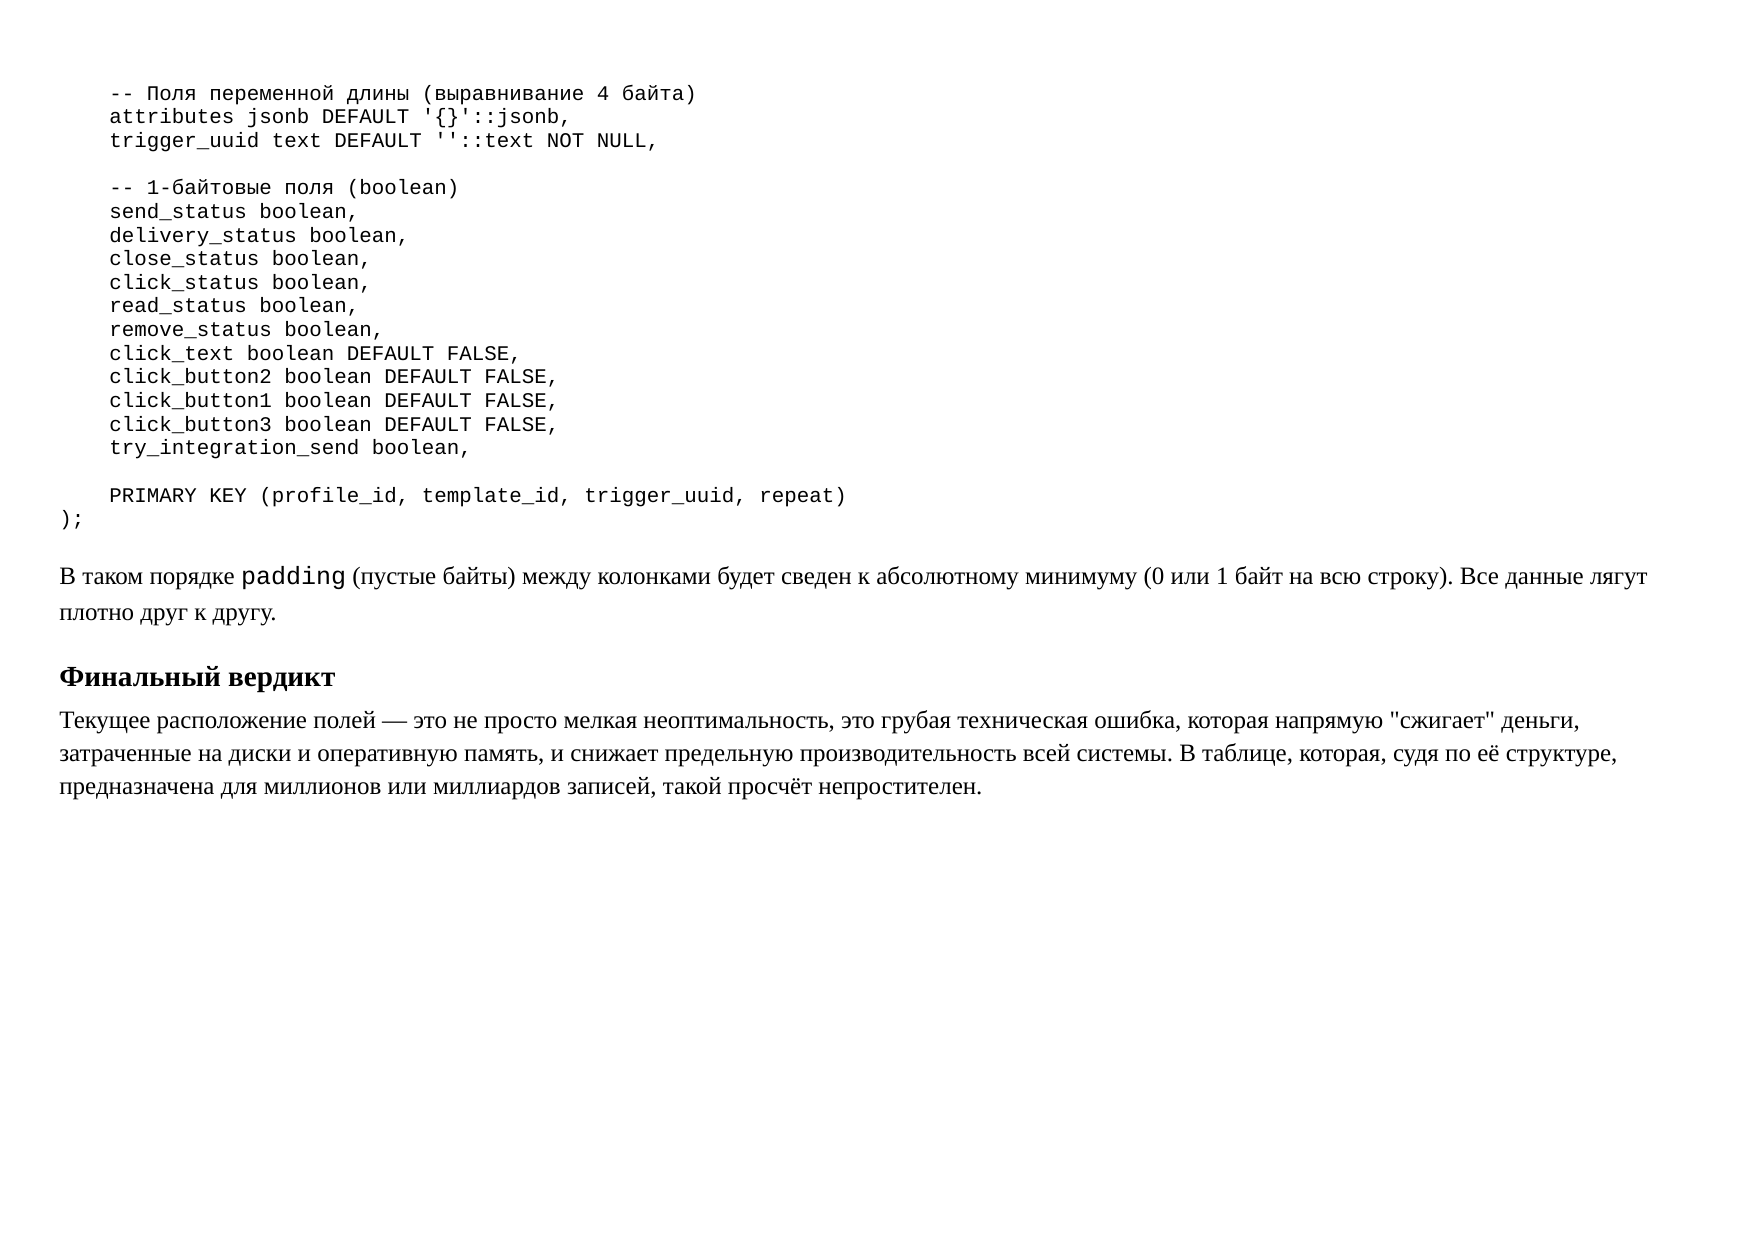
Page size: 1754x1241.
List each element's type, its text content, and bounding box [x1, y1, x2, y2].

text ); [59, 508, 1695, 532]
text Текущее расположение полей — это не просто мелкая неоптимальность, это грубая техническая ошибка, которая напрямую "сжигает" деньги, затраченные на диски и оперативную память, и снижает предельную производительность всей системы. В таблице, которая, судя по её структуре, предназначена для миллионов или миллиардов записей, такой просчёт непростителен. [59, 705, 1695, 799]
subtitle Финальный вердикт [59, 659, 1695, 692]
text В таком порядке padding (пустые байты) между колонками будет сведен к абсолютному минимуму (0 или 1 байт на всю строку). Все данные лягут плотно друг к другу. [59, 561, 1695, 625]
text attributes jsonb DEFAULT '{}'::jsonb, [59, 106, 1695, 130]
text PRIMARY KEY (profile_id, template_id, trigger_uuid, repeat) [59, 485, 1695, 508]
text close_status boolean, [59, 248, 1695, 272]
text trigger_uuid text DEFAULT ''::text NOT NULL, [59, 130, 1695, 154]
text send_status boolean, [59, 201, 1695, 224]
text click_button3 boolean DEFAULT FALSE, [59, 414, 1695, 437]
text click_button2 boolean DEFAULT FALSE, [59, 366, 1695, 390]
text read_status boolean, [59, 296, 1695, 319]
text remove_status boolean, [59, 319, 1695, 343]
text delivery_status boolean, [59, 224, 1695, 248]
text -- 1-байтовые поля (boolean) [59, 177, 1695, 201]
text try_integration_send boolean, [59, 437, 1695, 461]
text click_button1 boolean DEFAULT FALSE, [59, 390, 1695, 414]
text click_text boolean DEFAULT FALSE, [59, 343, 1695, 366]
text -- Поля переменной длины (выравнивание 4 байта) [59, 83, 1695, 106]
text click_status boolean, [59, 272, 1695, 296]
